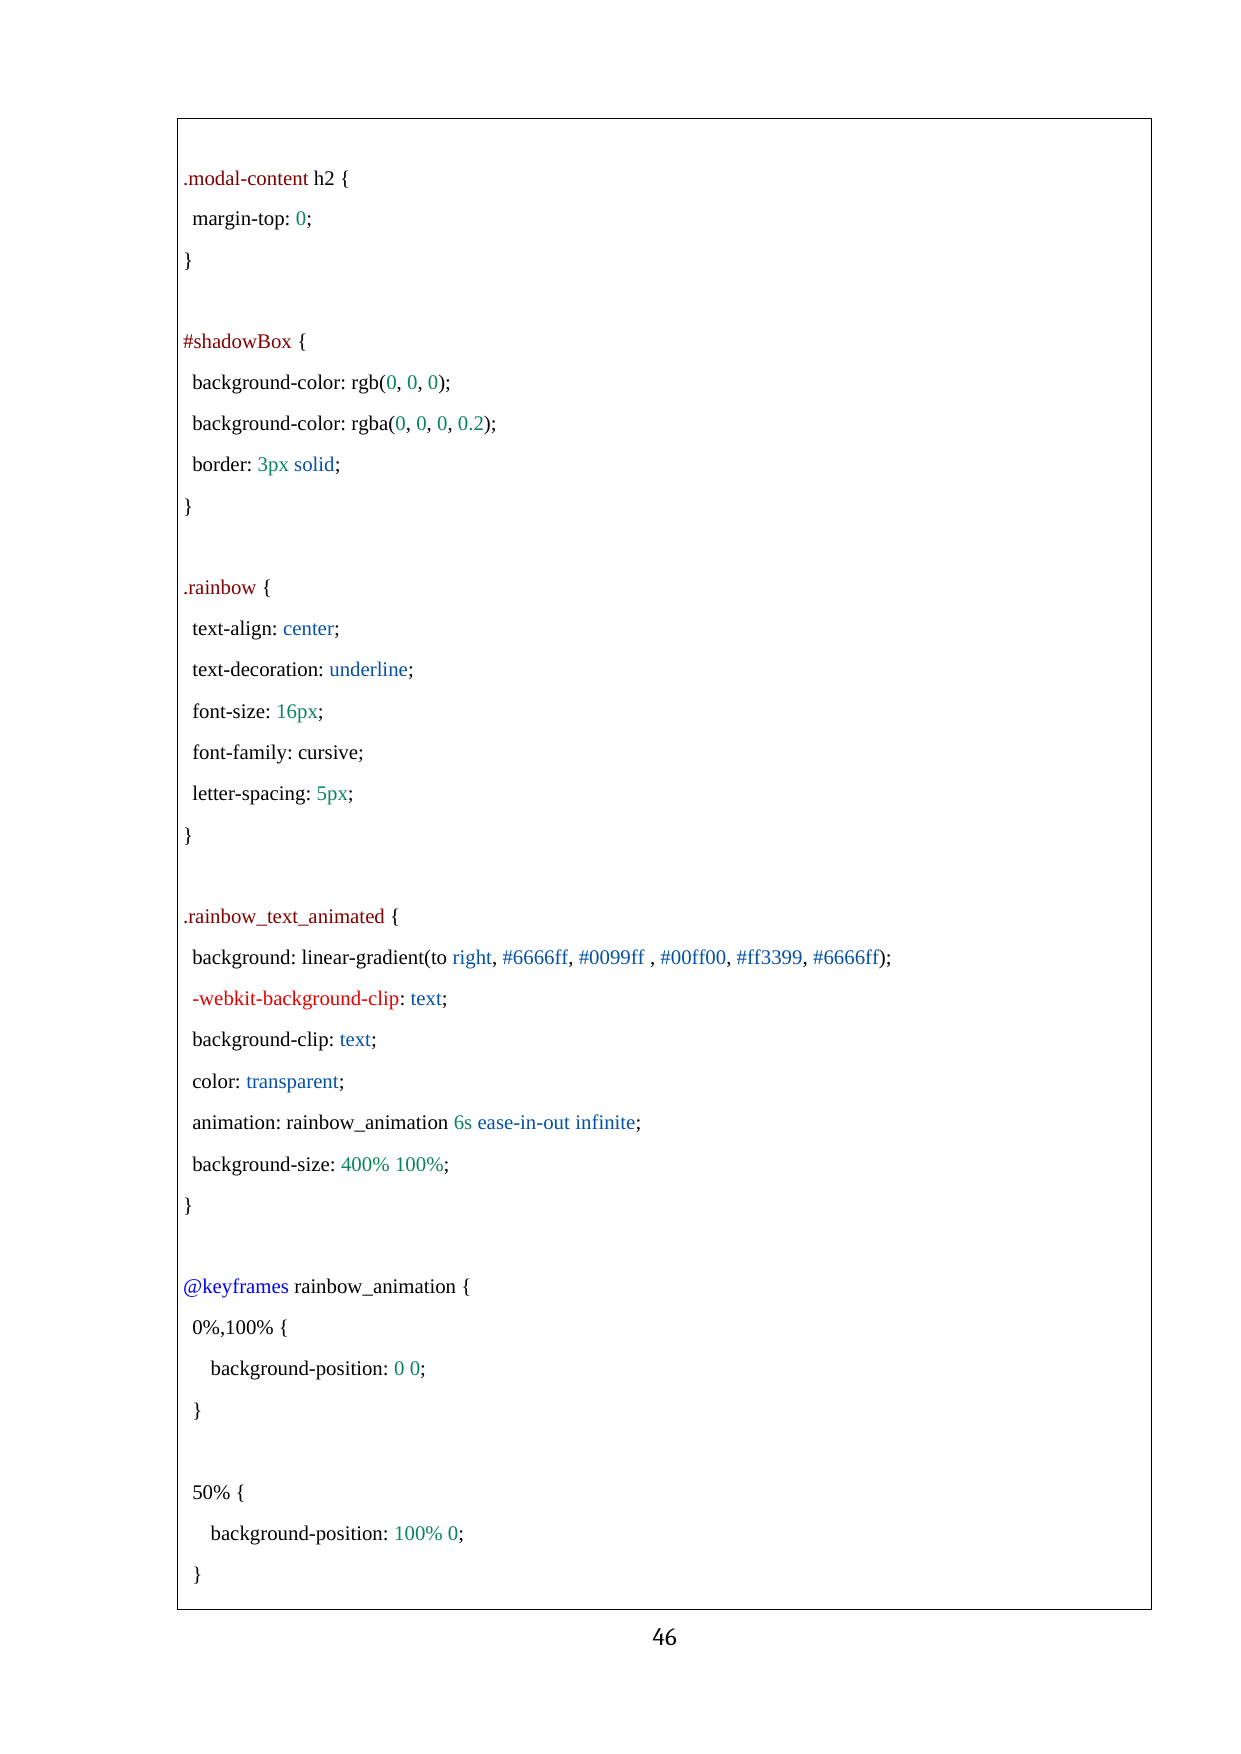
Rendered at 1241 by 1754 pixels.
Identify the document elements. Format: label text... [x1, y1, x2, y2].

table_header .modal-content h2 { margin-top: 0; } #shadowBox { background-color: rgb(0, 0, 0); background-color: rgba(0, 0, 0, 0.2); border: 3px solid; } .rainbow { text-align: center; text-decoration: underline; font-size: 16px; font-family: cursive; letter-spacing: 5px; } .rainbow_text_animated { background: linear-gradient(to right, #6666ff, #0099ff , #00ff00, #ff3399, #6666ff); -webkit-background-clip: text; background-clip: text; color: transparent; animation: rainbow_animation 6s ease-in-out infinite; background-size: 400% 100%; } @keyframes rainbow_animation { 0%,100% { background-position: 0 0; } 50% { background-position: 100% 0; } [178, 119, 1151, 1609]
